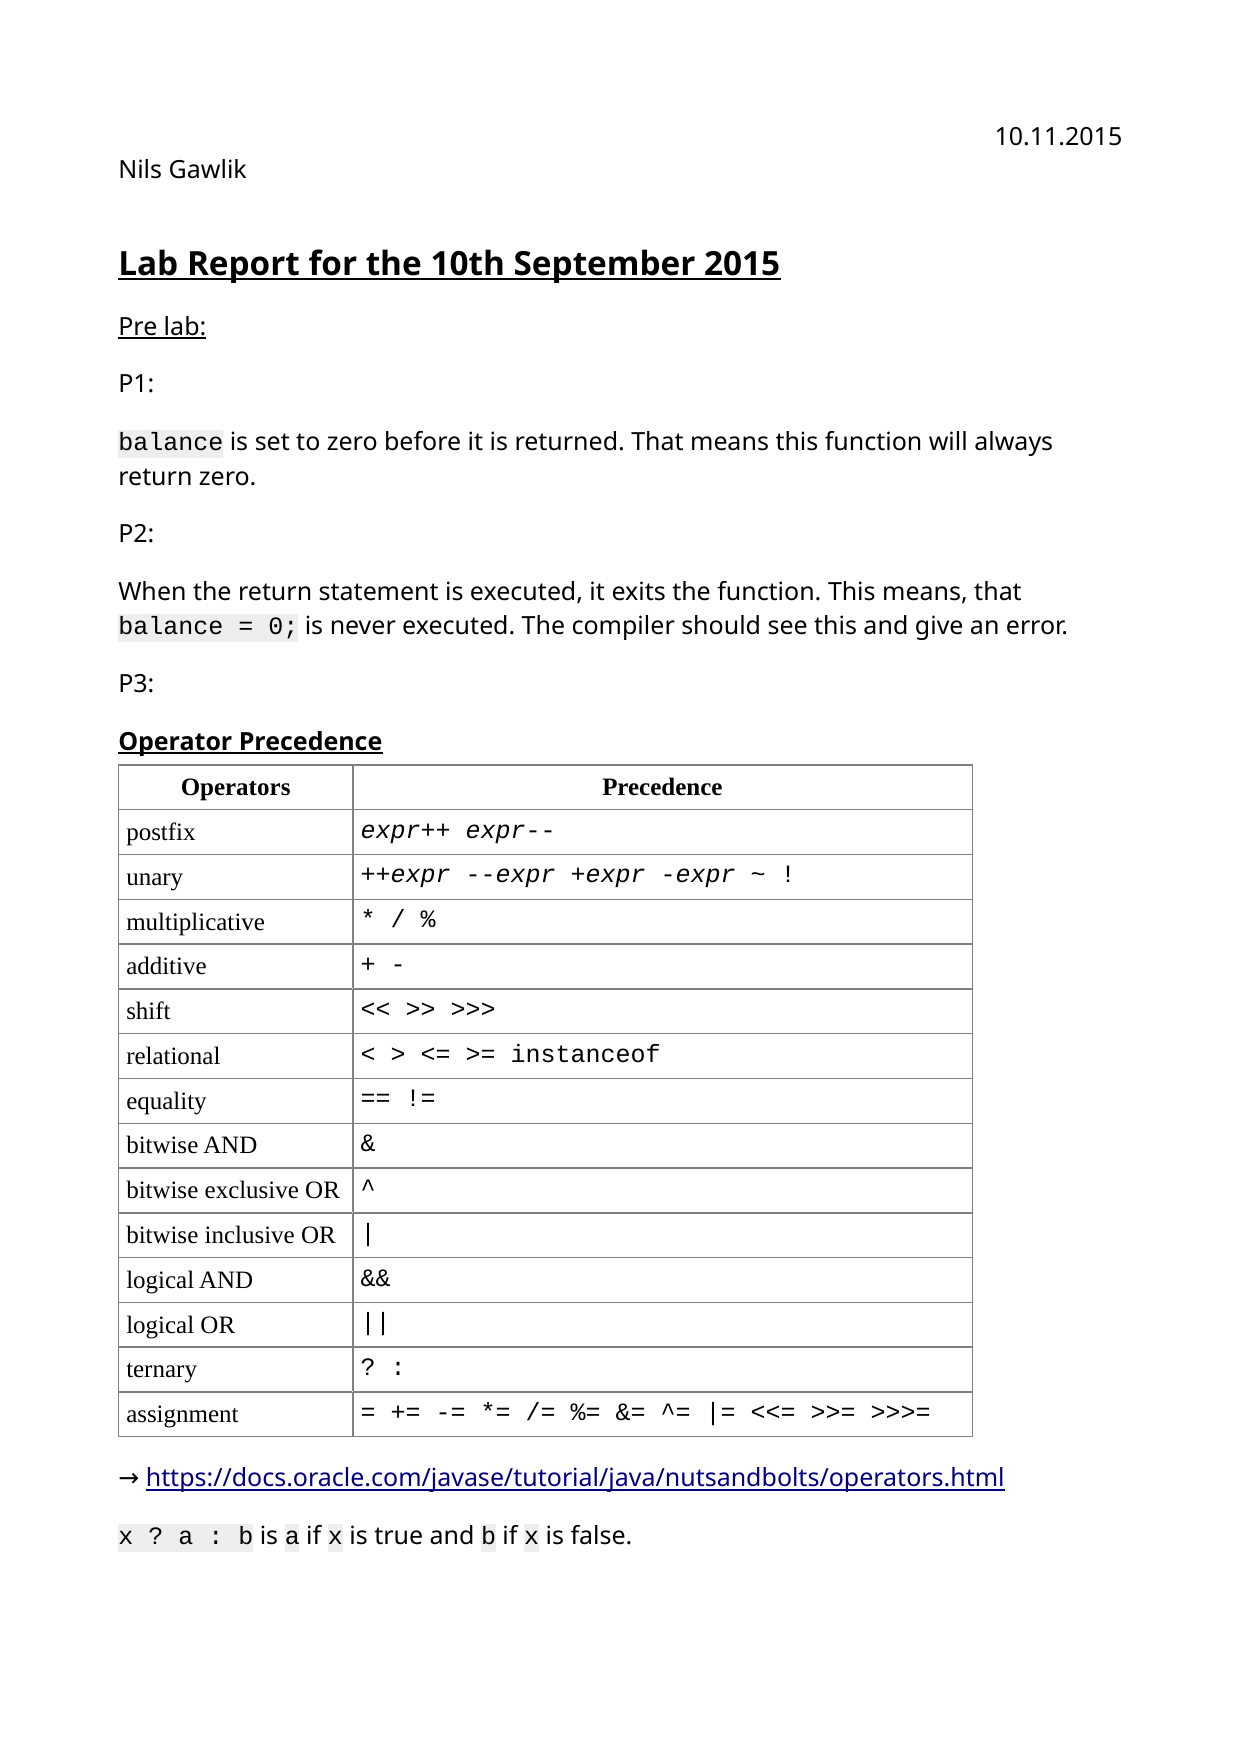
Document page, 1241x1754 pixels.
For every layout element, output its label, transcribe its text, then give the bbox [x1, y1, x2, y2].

table_cell shift [119, 990, 352, 1033]
text P3: [118, 666, 1122, 699]
table_cell ++expr --expr +expr -expr ~ ! [354, 855, 972, 898]
table_cell && [354, 1258, 972, 1302]
table_cell < > <= >= instanceof [354, 1034, 972, 1078]
table_cell || [354, 1303, 972, 1346]
table_cell * / % [354, 900, 972, 943]
text P2: [118, 516, 1122, 550]
table_cell additive [119, 945, 352, 988]
table_cell logical AND [119, 1258, 352, 1302]
table_cell == != [354, 1079, 972, 1122]
table_cell equality [119, 1079, 352, 1122]
table_cell bitwise inclusive OR [119, 1214, 352, 1257]
table_cell relational [119, 1034, 352, 1078]
table_cell + - [354, 945, 972, 988]
table_cell ^ [354, 1169, 972, 1212]
table_cell expr++ expr-- [354, 810, 972, 854]
table_cell assignment [119, 1393, 352, 1436]
table_cell unary [119, 855, 352, 898]
text P1: [118, 366, 1122, 400]
table_cell = += -= *= /= %= &= ^= |= <<= >>= >>>= [354, 1393, 972, 1436]
text Lab Report for the 10th September 2015 [118, 239, 1122, 285]
table_cell multiplicative [119, 900, 352, 943]
text balance is set to zero before it is returned. That means this function will always return zero. [118, 424, 1122, 492]
table_cell ? : [354, 1348, 972, 1391]
table_cell ternary [119, 1348, 352, 1391]
text When the return statement is executed, it exits the function. This means, that balance = 0; is never executed. The compiler should see this and give an error. [118, 573, 1122, 642]
table_cell bitwise AND [119, 1124, 352, 1167]
table_cell logical OR [119, 1303, 352, 1346]
table_cell << >> >>> [354, 990, 972, 1033]
text Operator Precedence [118, 723, 1122, 757]
table_cell bitwise exclusive OR [119, 1169, 352, 1212]
table_cell postfix [119, 810, 352, 854]
table_cell & [354, 1124, 972, 1167]
table_header Precedence [354, 766, 972, 809]
table_cell | [354, 1214, 972, 1257]
table_header Operators [119, 766, 352, 809]
text x ? a : b is a if x is true and b if x is false. [118, 1518, 1122, 1552]
text Pre lab: [118, 308, 1122, 342]
text → https://docs.oracle.com/javase/tutorial/java/nutsandbolts/operators.html [118, 1460, 1122, 1494]
